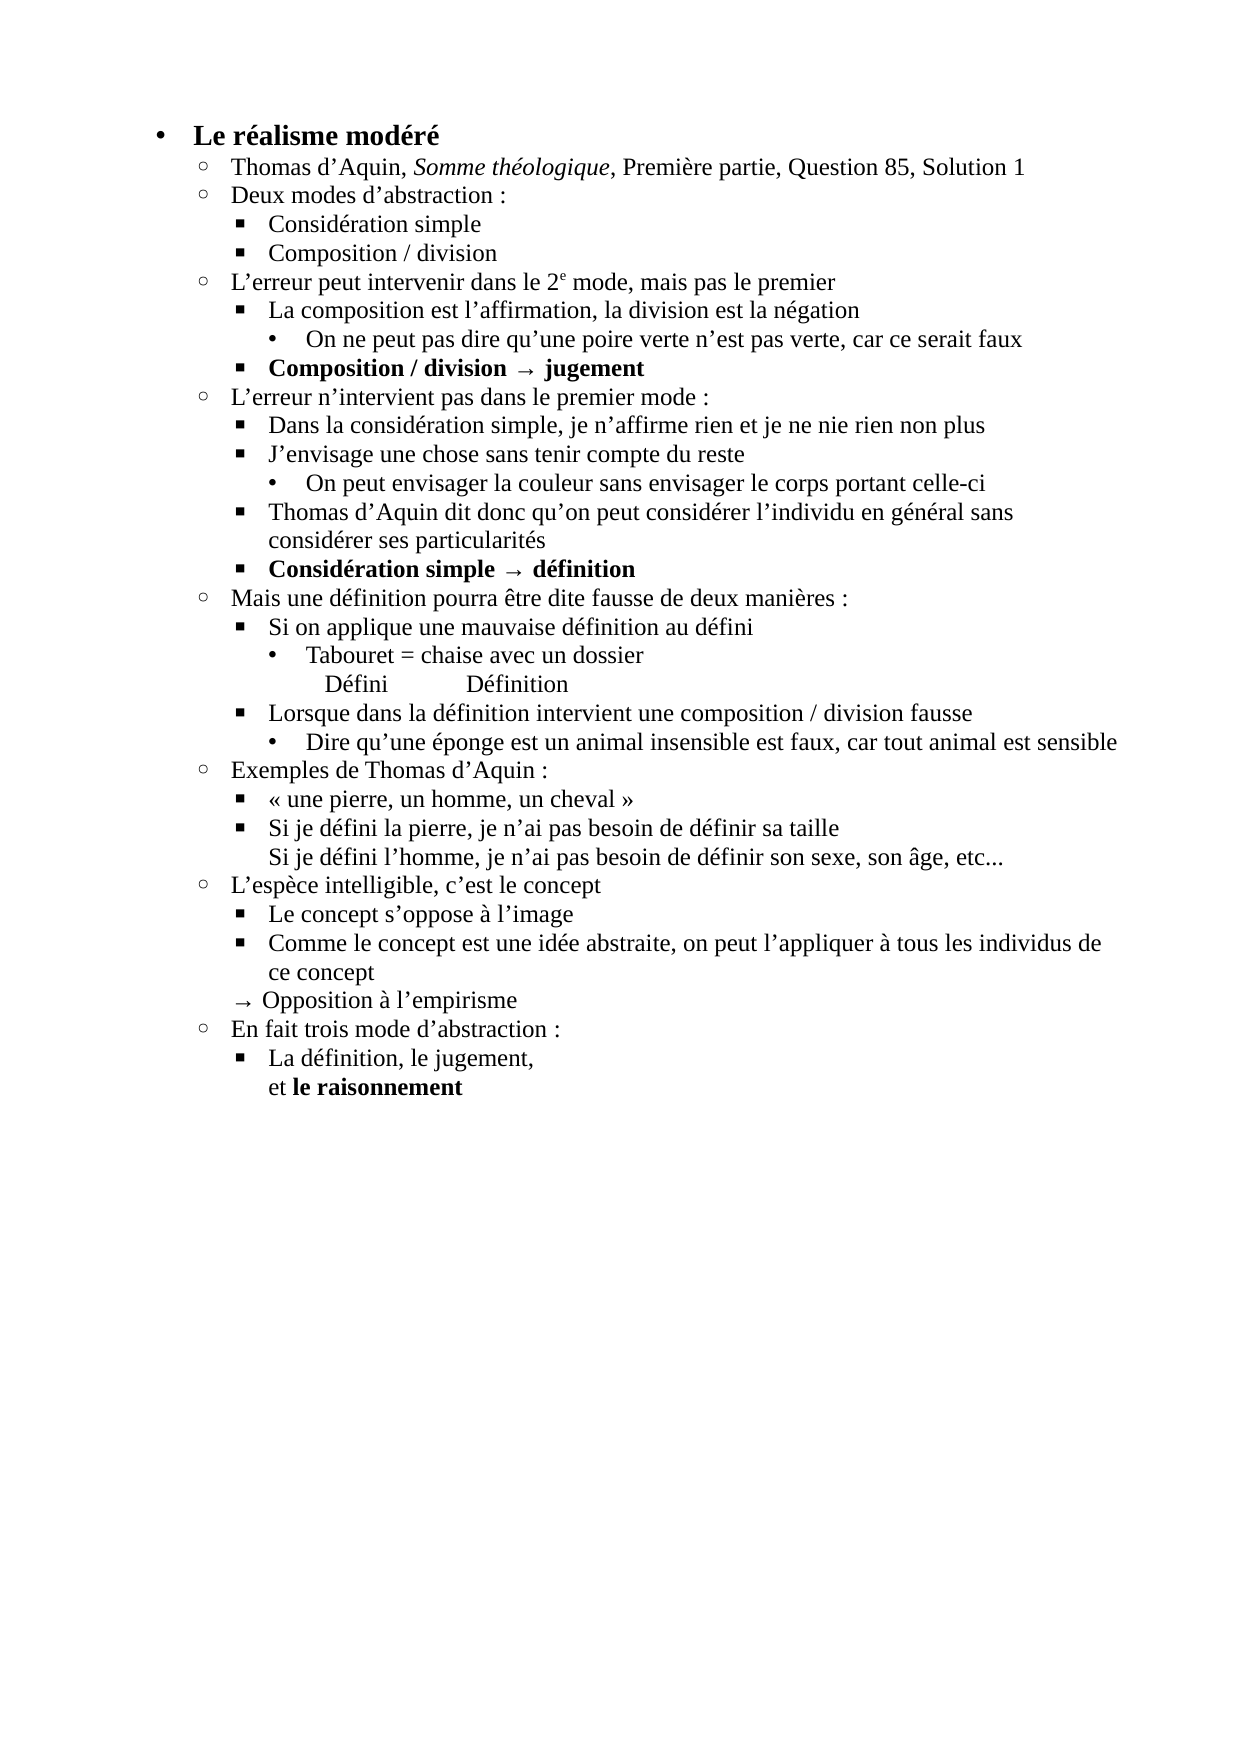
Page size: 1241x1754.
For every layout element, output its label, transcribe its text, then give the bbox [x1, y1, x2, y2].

list « une pierre, un homme, un cheval » [231, 784, 1122, 813]
list Considération simple → définition [231, 554, 1122, 583]
list Exemples de Thomas d’Aquin : [193, 756, 1122, 784]
list Si je défini l’homme, je n’ai pas besoin de définir son sexe, son âge, etc... [231, 842, 1122, 871]
list Considération simple [231, 209, 1122, 238]
list Le concept s’oppose à l’image [231, 899, 1122, 928]
list La composition est l’affirmation, la division est la négation [231, 296, 1122, 324]
list L’espèce intelligible, c’est le concept [193, 871, 1122, 899]
list Tabouret = chaise avec un dossier [268, 641, 1122, 669]
list Composition / division → jugement [231, 353, 1122, 382]
list En fait trois mode d’abstraction : [193, 1014, 1122, 1043]
list Composition / division [231, 238, 1122, 267]
list Lorsque dans la définition intervient une composition / division fausse [231, 698, 1122, 727]
list L’erreur n’intervient pas dans le premier mode : [193, 382, 1122, 411]
list L’erreur peut intervenir dans le 2e mode, mais pas le premier [193, 267, 1122, 296]
list Mais une définition pourra être dite fausse de deux manières : [193, 583, 1122, 612]
list et le raisonnement [231, 1072, 1122, 1101]
list La définition, le jugement, [231, 1043, 1122, 1072]
list J’envisage une chose sans tenir compte du reste [231, 439, 1122, 468]
list On ne peut pas dire qu’une poire verte n’est pas verte, car ce serait faux [268, 324, 1122, 353]
list Dans la considération simple, je n’affirme rien et je ne nie rien non plus [231, 411, 1122, 439]
list Dire qu’une éponge est un animal insensible est faux, car tout animal est sensible [268, 727, 1122, 756]
list Thomas d’Aquin dit donc qu’on peut considérer l’individu en général sans considérer ses particularités [231, 497, 1122, 554]
list Si on applique une mauvaise définition au défini [231, 612, 1122, 641]
list Si je défini la pierre, je n’ai pas besoin de définir sa taille [231, 813, 1122, 842]
list Deux modes d’abstraction : [193, 181, 1122, 209]
list Thomas d’Aquin, Somme théologique, Première partie, Question 85, Solution 1 [193, 152, 1122, 181]
list On peut envisager la couleur sans envisager le corps portant celle-ci [268, 468, 1122, 497]
list Le réalisme modéré [156, 118, 1122, 152]
list Défini Définition [268, 669, 1122, 698]
list → Opposition à l’empirisme [193, 986, 1122, 1014]
list Comme le concept est une idée abstraite, on peut l’appliquer à tous les individus de ce concept [231, 928, 1122, 986]
